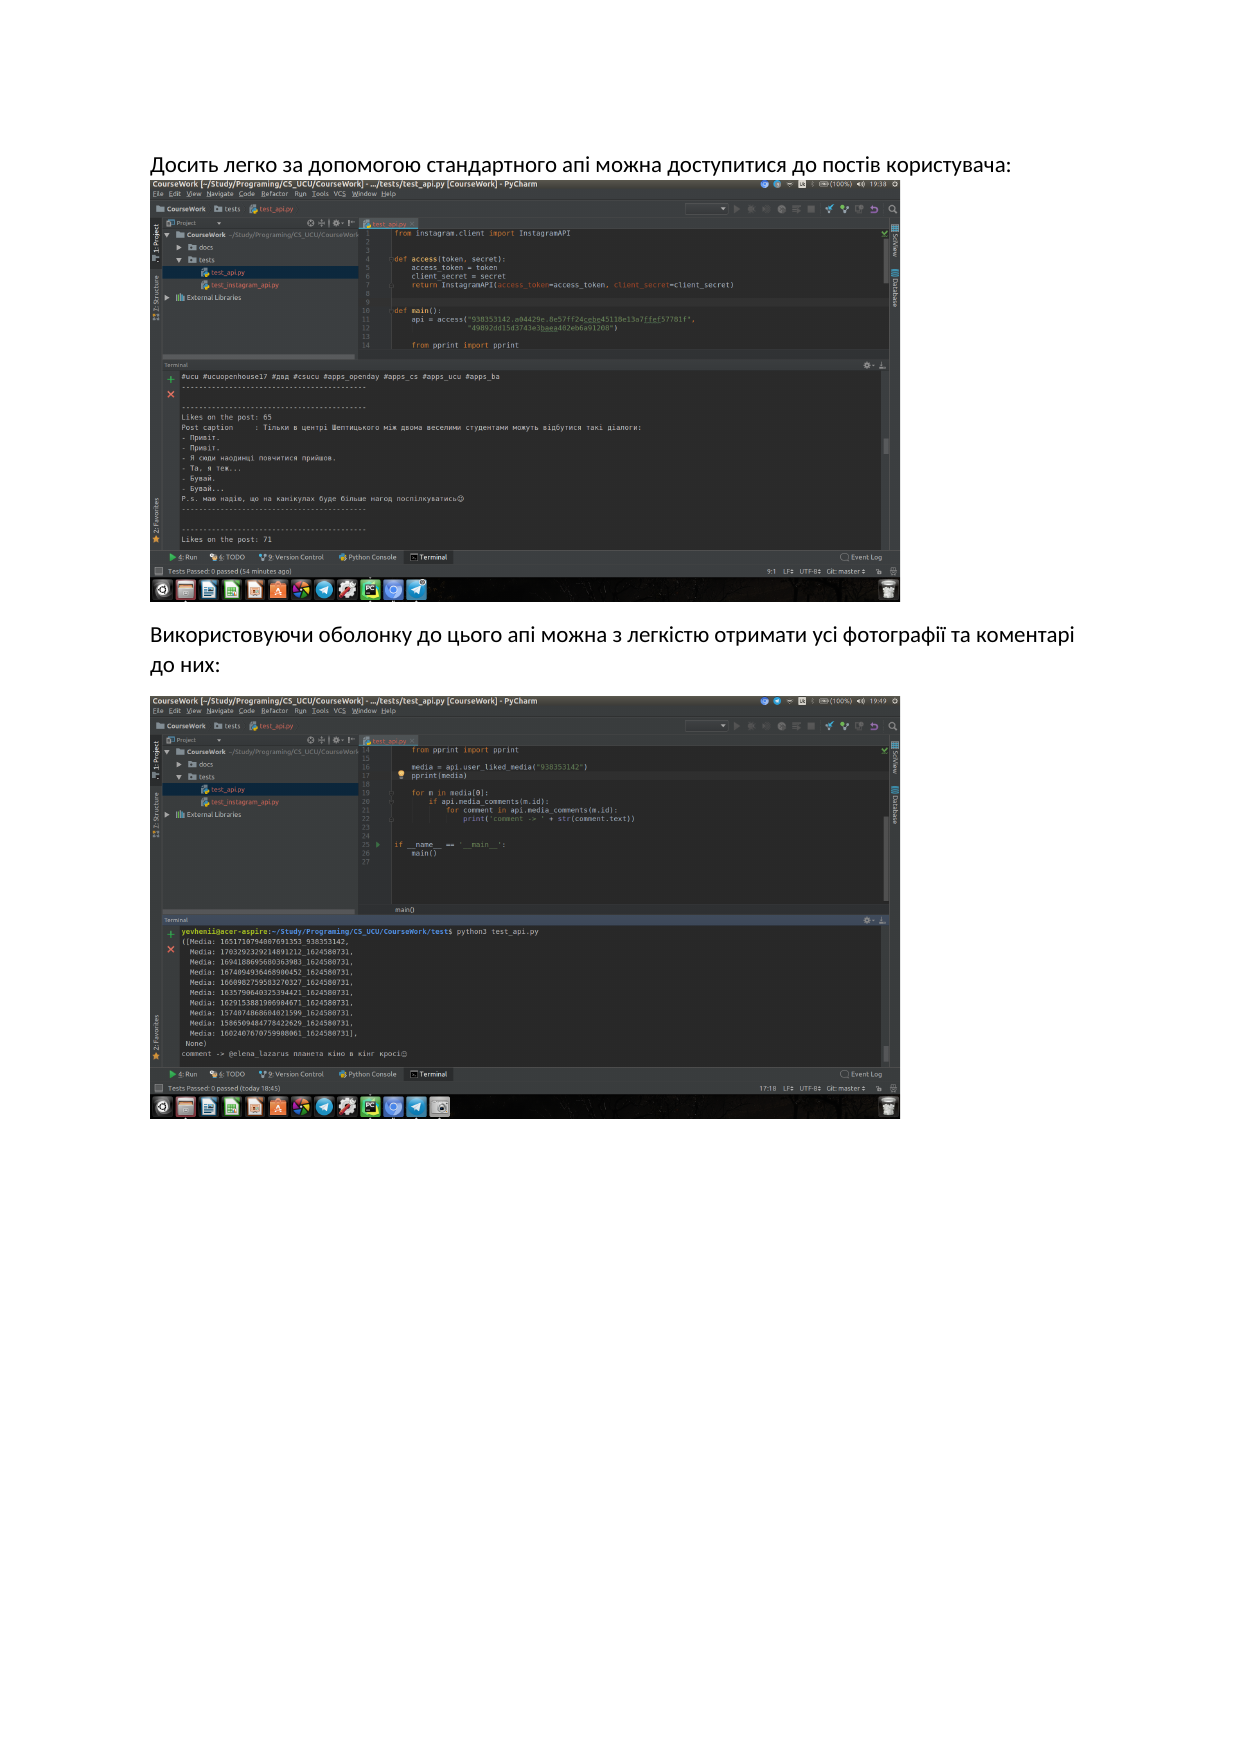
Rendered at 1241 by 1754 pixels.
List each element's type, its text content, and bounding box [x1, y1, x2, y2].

text Досить легко за допомогою стандартного апі можна доступитися до постів користувача: [150, 150, 1090, 602]
text Використовуючи оболонку до цього апі можна з легкістю отримати усі фотографії та коментарі до них: [150, 620, 1090, 678]
